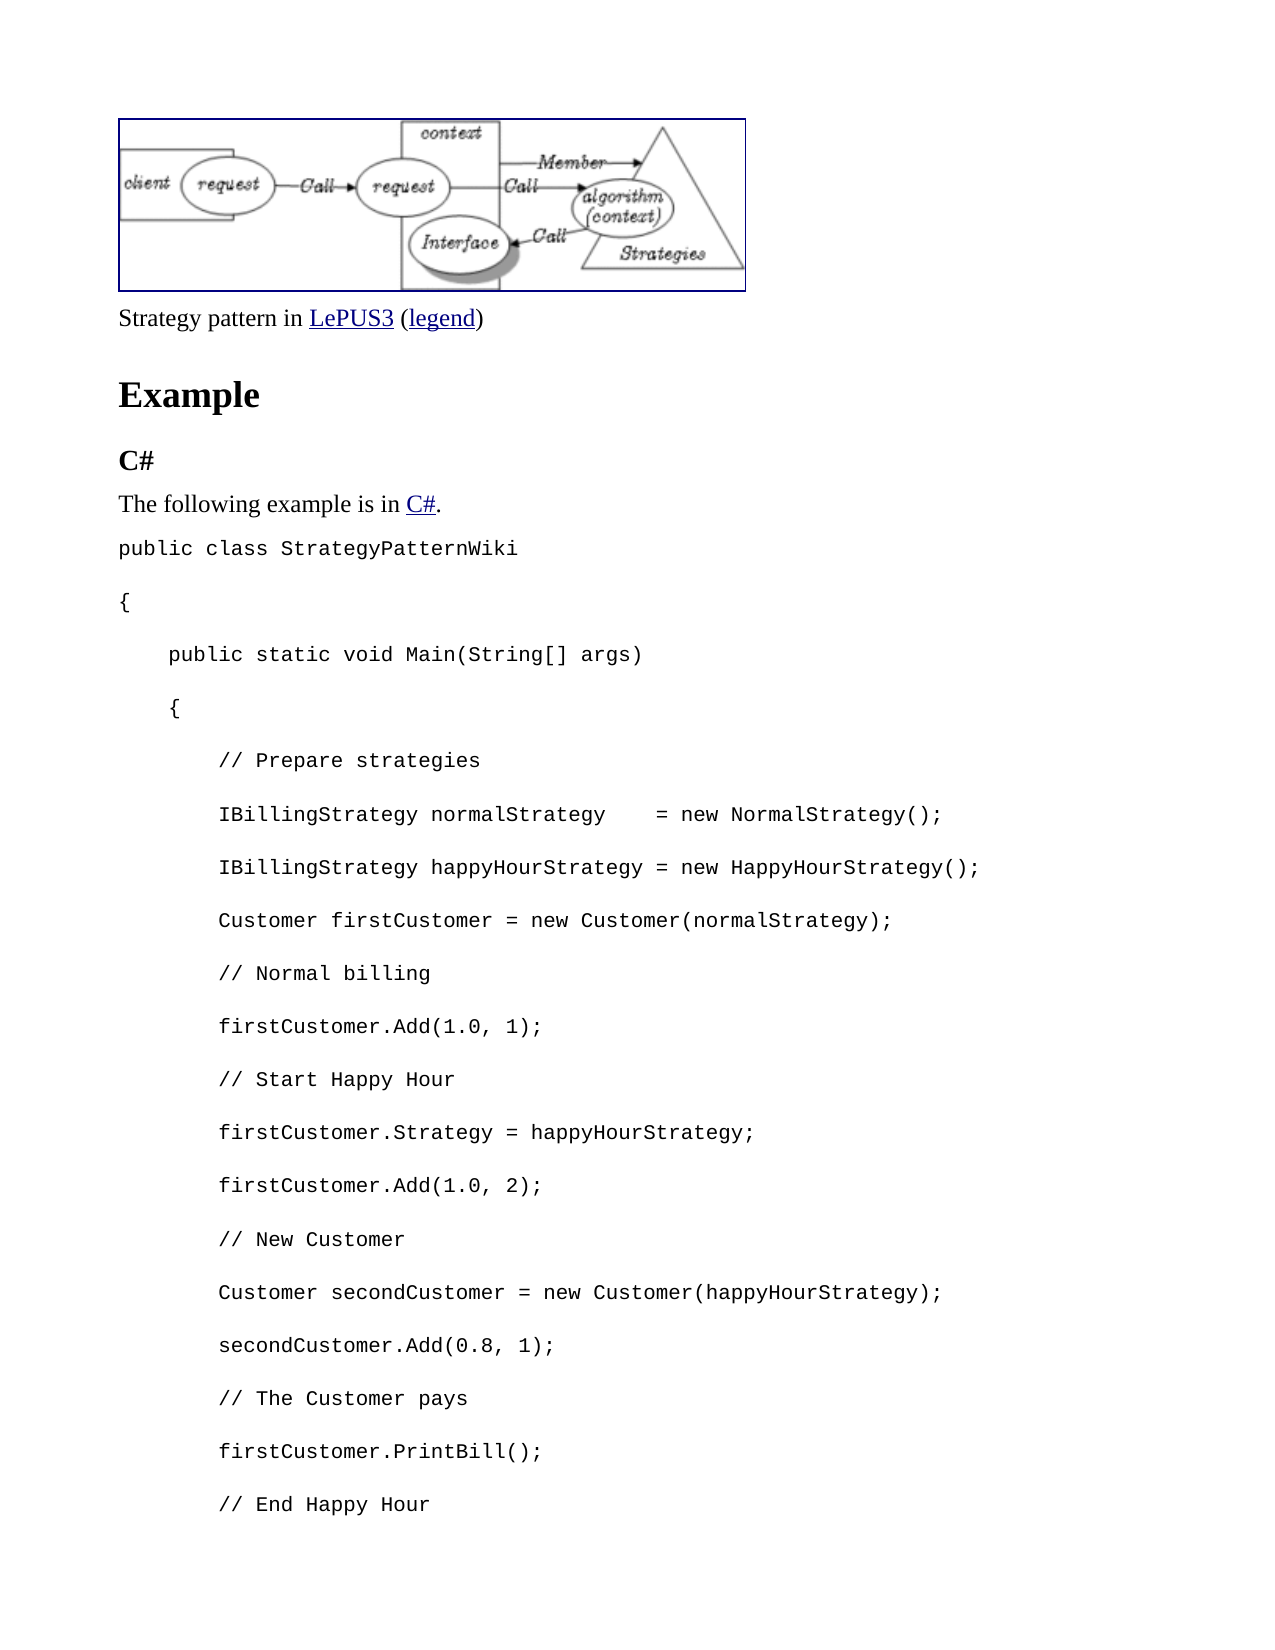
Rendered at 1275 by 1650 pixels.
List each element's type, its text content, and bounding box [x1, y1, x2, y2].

text // The Customer pays [118, 1388, 1157, 1412]
text { [118, 591, 1157, 615]
text // End Happy Hour [118, 1494, 1157, 1518]
text firstCustomer.Strategy = happyHourStrategy; [118, 1122, 1157, 1146]
text firstCustomer.Add(1.0, 2); [118, 1175, 1157, 1199]
text IBillingStrategy normalStrategy = new NormalStrategy(); [118, 803, 1157, 827]
text firstCustomer.Add(1.0, 1); [118, 1016, 1157, 1040]
text Customer firstCustomer = new Customer(normalStrategy); [118, 910, 1157, 933]
text Strategy pattern in LePUS3 (legend) [118, 303, 1157, 331]
text // New Customer [118, 1228, 1157, 1252]
text // Start Happy Hour [118, 1069, 1157, 1093]
text public class StrategyPatternWiki [118, 538, 1157, 562]
text // Prepare strategies [118, 750, 1157, 774]
text // Normal billing [118, 963, 1157, 987]
picture [120, 120, 745, 290]
text Customer secondCustomer = new Customer(happyHourStrategy); [118, 1282, 1157, 1305]
text public static void Main(String[] args) [118, 644, 1157, 668]
text { [118, 697, 1157, 721]
text IBillingStrategy happyHourStrategy = new HappyHourStrategy(); [118, 857, 1157, 880]
text firstCustomer.PrintBill(); [118, 1441, 1157, 1465]
text secondCustomer.Add(0.8, 1); [118, 1335, 1157, 1358]
subtitle Example [118, 373, 1157, 416]
subtitle C# [118, 443, 1157, 476]
text The following example is in C#. [118, 489, 1157, 518]
